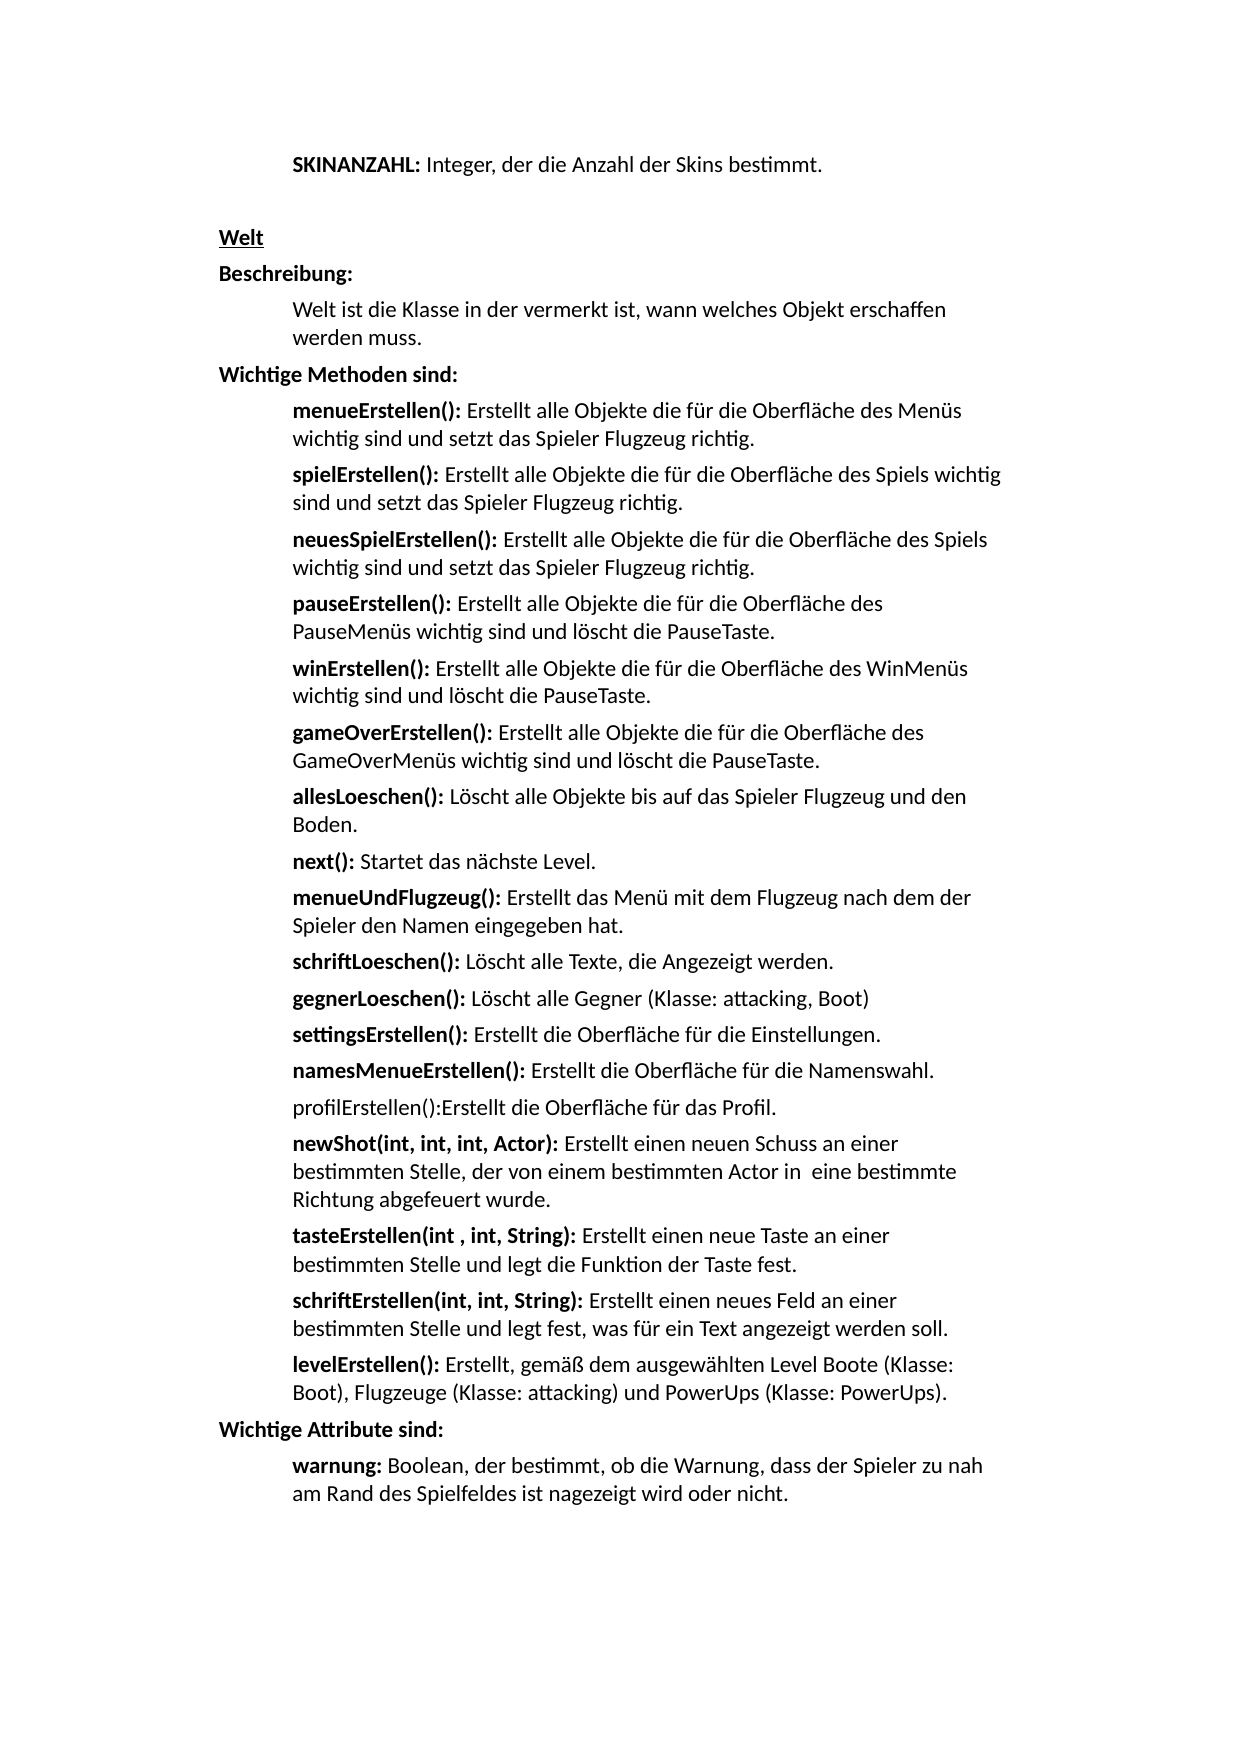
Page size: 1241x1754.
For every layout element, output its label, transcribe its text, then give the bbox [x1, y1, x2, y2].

text settingsErstellen(): Erstellt die Oberfläche für die Einstellungen. [292, 1020, 1004, 1048]
text winErstellen(): Erstellt alle Objekte die für die Oberfläche des WinMenüs wichtig sind und löscht die PauseTaste. [292, 654, 1004, 710]
text profilErstellen():Erstellt die Oberfläche für das Profil. [292, 1093, 1004, 1121]
text gameOverErstellen(): Erstellt alle Objekte die für die Oberfläche des GameOverMenüs wichtig sind und löscht die PauseTaste. [292, 718, 1004, 774]
text schriftErstellen(int, int, String): Erstellt einen neues Feld an einer bestimmten Stelle und legt fest, was für ein Text angezeigt werden soll. [292, 1286, 1004, 1342]
text schriftLoeschen(): Löscht alle Texte, die Angezeigt werden. [292, 947, 1004, 976]
text SKINANZAHL: Integer, der die Anzahl der Skins bestimmt. [218, 150, 1004, 178]
text newShot(int, int, int, Actor): Erstellt einen neuen Schuss an einer bestimmten Stelle, der von einem bestimmten Actor in eine bestimmte Richtung abgefeuert wurde. [292, 1129, 1004, 1213]
text gegnerLoeschen(): Löscht alle Gegner (Klasse: attacking, Boot) [292, 984, 1004, 1012]
text warnung: Boolean, der bestimmt, ob die Warnung, dass der Spieler zu nah am Rand des Spielfeldes ist nagezeigt wird oder nicht. [292, 1451, 1004, 1507]
text Wichtige Methoden sind: [218, 360, 1004, 388]
text Beschreibung: [218, 259, 1004, 287]
text allesLoeschen(): Löscht alle Objekte bis auf das Spieler Flugzeug und den Boden. [292, 782, 1004, 838]
text menueUndFlugzeug(): Erstellt das Menü mit dem Flugzeug nach dem der Spieler den Namen eingegeben hat. [292, 883, 1004, 939]
text Welt ist die Klasse in der vermerkt ist, wann welches Objekt erschaffen werden muss. [292, 295, 1004, 351]
text levelErstellen(): Erstellt, gemäß dem ausgewählten Level Boote (Klasse: Boot), Flugzeuge (Klasse: attacking) und PowerUps (Klasse: PowerUps). [292, 1350, 1004, 1406]
text Wichtige Attribute sind: [218, 1415, 1004, 1443]
text tasteErstellen(int , int, String): Erstellt einen neue Taste an einer bestimmten Stelle und legt die Funktion der Taste fest. [292, 1222, 1004, 1278]
text pauseErstellen(): Erstellt alle Objekte die für die Oberfläche des PauseMenüs wichtig sind und löscht die PauseTaste. [292, 589, 1004, 645]
text menueErstellen(): Erstellt alle Objekte die für die Oberfläche des Menüs wichtig sind und setzt das Spieler Flugzeug richtig. [292, 396, 1004, 452]
text neuesSpielErstellen(): Erstellt alle Objekte die für die Oberfläche des Spiels wichtig sind und setzt das Spieler Flugzeug richtig. [292, 525, 1004, 581]
text namesMenueErstellen(): Erstellt die Oberfläche für die Namenswahl. [292, 1057, 1004, 1084]
text spielErstellen(): Erstellt alle Objekte die für die Oberfläche des Spiels wichtig sind und setzt das Spieler Flugzeug richtig. [292, 461, 1004, 517]
text Welt [218, 223, 1004, 251]
text next(): Startet das nächste Level. [292, 847, 1004, 875]
